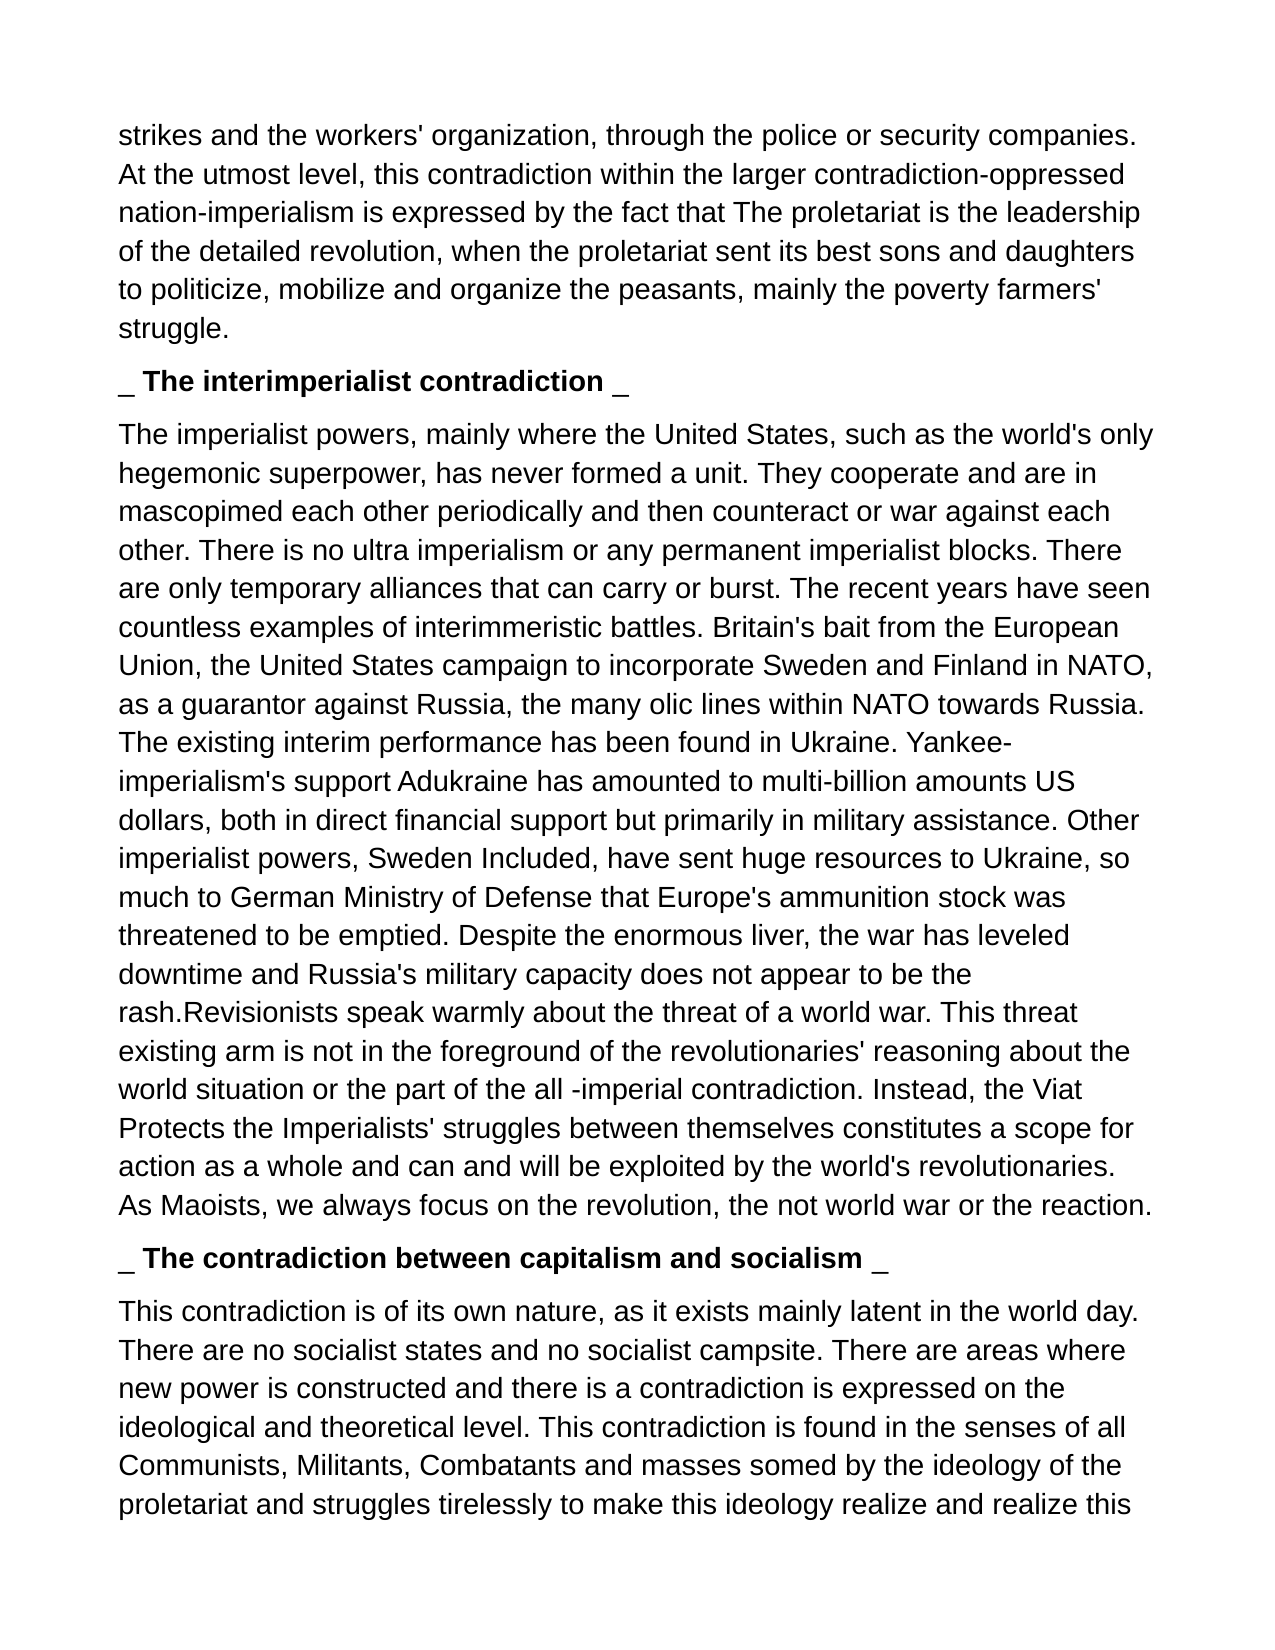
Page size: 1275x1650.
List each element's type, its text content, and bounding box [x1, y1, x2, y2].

text _ The interimperialist contradiction _ [118, 364, 1157, 397]
text The imperialist powers, mainly where the United States, such as the world's only hegemonic superpower, has never formed a unit. They cooperate and are in mascopimed each other periodically and then counteract or war against each other. There is no ultra imperialism or any permanent imperialist blocks. There are only temporary alliances that can carry or burst. The recent years have seen countless examples of interimmeristic battles. Britain's bait from the European Union, the United States campaign to incorporate Sweden and Finland in NATO, as a guarantor against Russia, the many olic lines within NATO towards Russia. The existing interim performance has been found in Ukraine. Yankee-imperialism's support Adukraine has amounted to multi-billion amounts US dollars, both in direct financial support but primarily in military assistance. Other imperialist powers, Sweden Included, have sent huge resources to Ukraine, so much to German Ministry of Defense that Europe's ammunition stock was threatened to be emptied. Despite the enormous liver, the war has leveled downtime and Russia's military capacity does not appear to be the rash.Revisionists speak warmly about the threat of a world war. This threat existing arm is not in the foreground of the revolutionaries' reasoning about the world situation or the part of the all -imperial contradiction. Instead, the Viat Protects the Imperialists' struggles between themselves constitutes a scope for action as a whole and can and will be exploited by the world's revolutionaries. As Maoists, we always focus on the revolution, the not world war or the reaction. [118, 417, 1157, 1221]
text strikes and the workers' organization, through the police or security companies. At the utmost level, this contradiction within the larger contradiction-oppressed nation-imperialism is expressed by the fact that The proletariat is the leadership of the detailed revolution, when the proletariat sent its best sons and daughters to politicize, mobilize and organize the peasants, mainly the poverty farmers' struggle. [118, 118, 1157, 344]
text _ The contradiction between capitalism and socialism _ [118, 1241, 1157, 1274]
text This contradiction is of its own nature, as it exists mainly latent in the world day. There are no socialist states and no socialist campsite. There are areas where new power is constructed and there is a contradiction is expressed on the ideological and theoretical level. This contradiction is found in the senses of all Communists, Militants, Combatants and masses somed by the ideology of the proletariat and struggles tirelessly to make this ideology realize and realize this [118, 1294, 1157, 1520]
